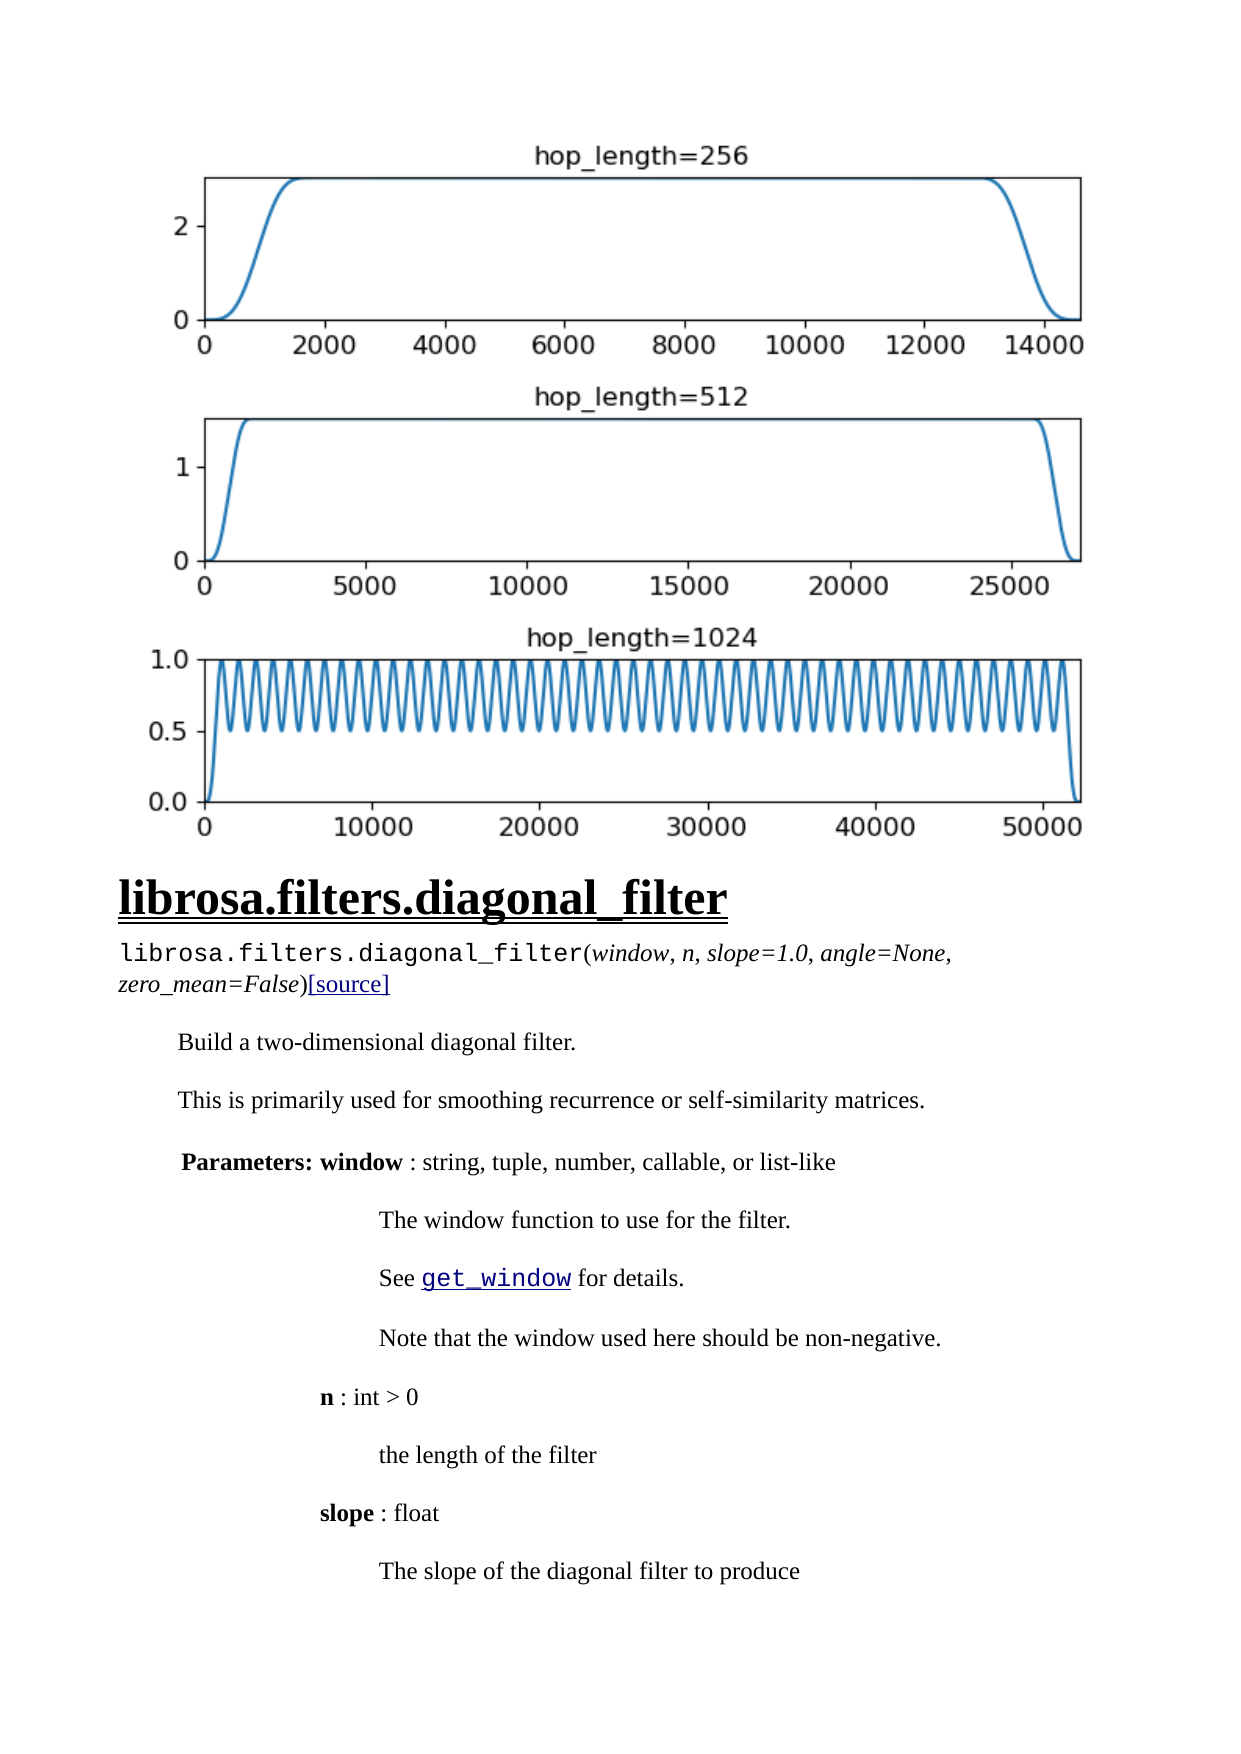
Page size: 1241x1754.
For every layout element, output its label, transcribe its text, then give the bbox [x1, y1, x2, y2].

subtitle librosa.filters.diagonal_filter [118, 118, 1122, 926]
subtitle librosa.filters.diagonal_filter(window, n, slope=1.0, angle=None, zero_mean=False)[source] [118, 938, 1122, 998]
table_header window : string, tuple, number, callable, or list-like The window function to use for the filter. See get_window for details. Note that the window used here should be non-negative. n : int > 0 the length of the filter slope : float The slope of the diagonal filter to produce [317, 1144, 1122, 1617]
list Build a two-dimensional diagonal filter. [177, 1027, 1122, 1056]
list This is primarily used for smoothing recurrence or self-similarity matrices. [177, 1085, 1122, 1114]
table_header Parameters: [177, 1144, 317, 1617]
picture [120, 118, 1121, 869]
